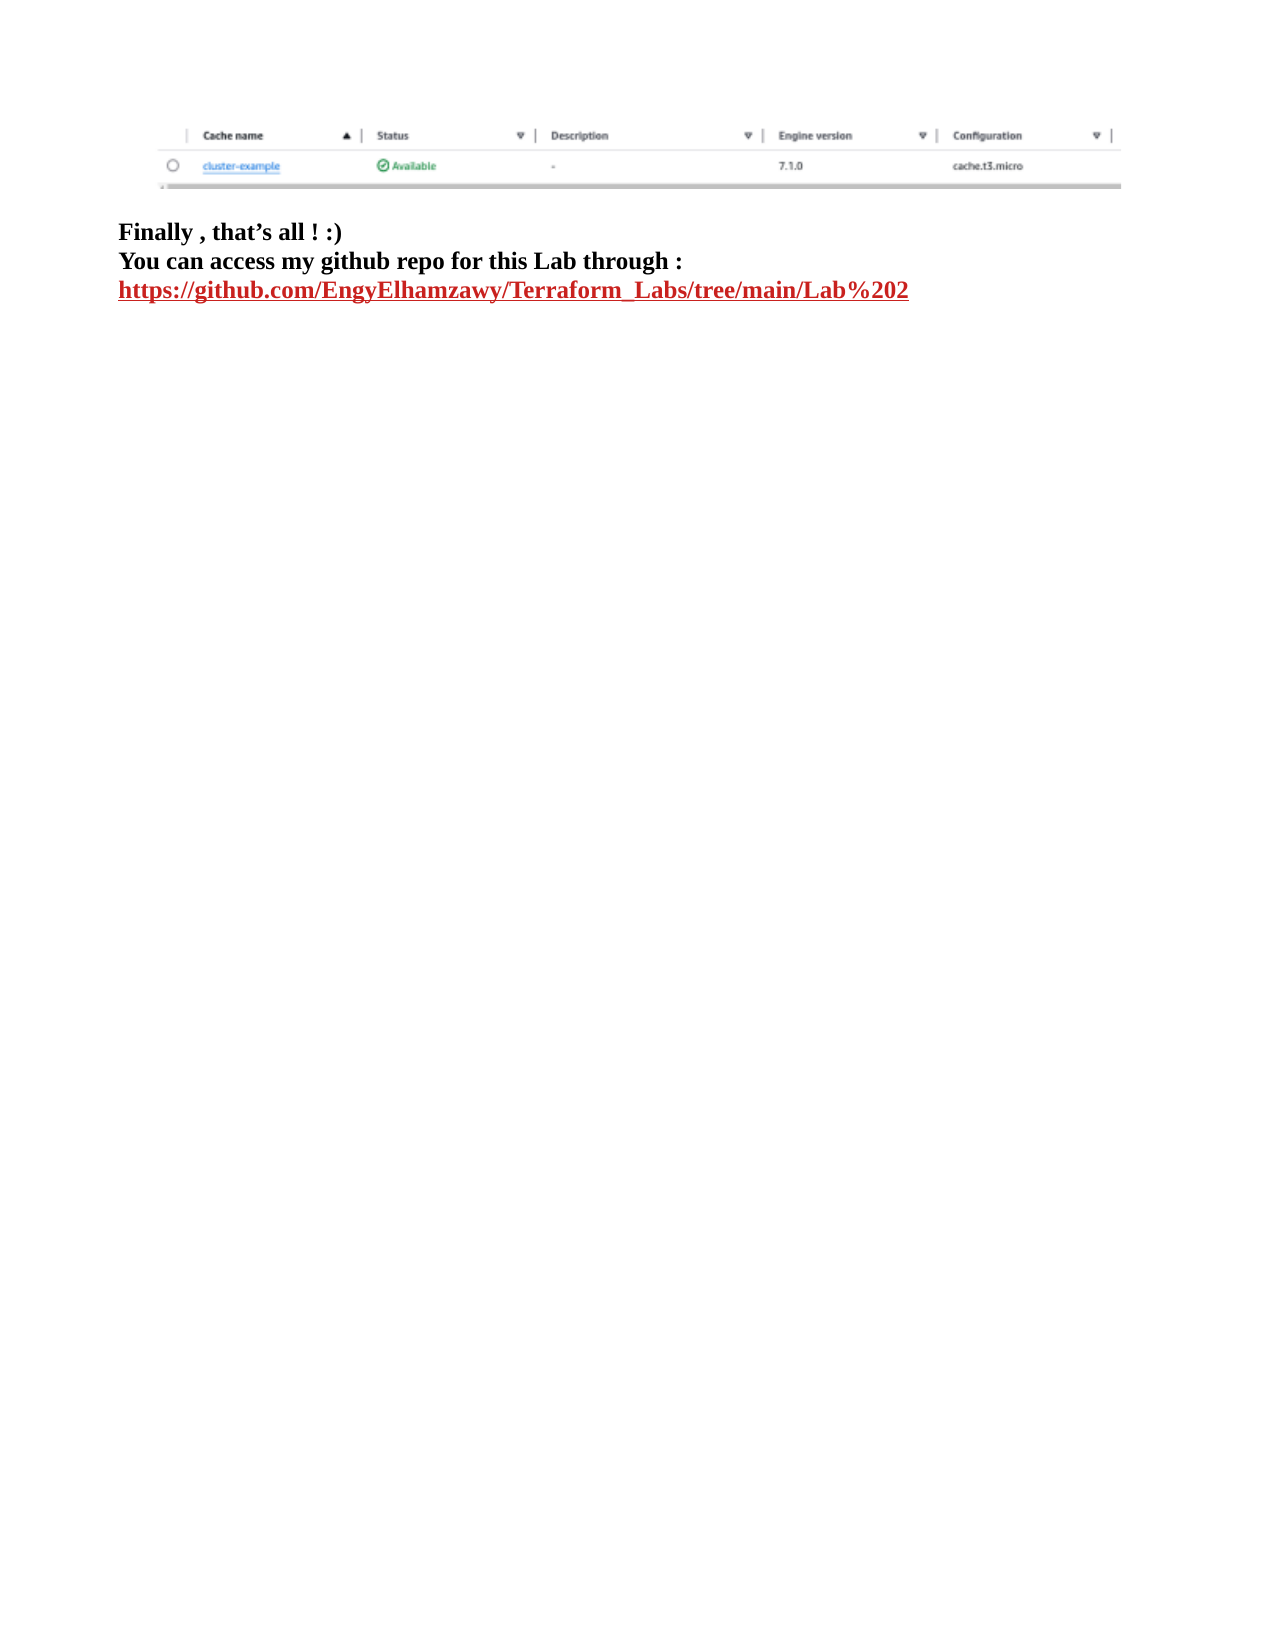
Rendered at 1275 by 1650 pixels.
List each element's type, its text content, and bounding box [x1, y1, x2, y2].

picture [153, 118, 1122, 189]
text Finally , that’s all ! :) [118, 217, 1157, 246]
text You can access my github repo for this Lab through : [118, 246, 1157, 275]
text https://github.com/EngyElhamzawy/Terraform_Labs/tree/main/Lab%202 [118, 275, 1157, 303]
